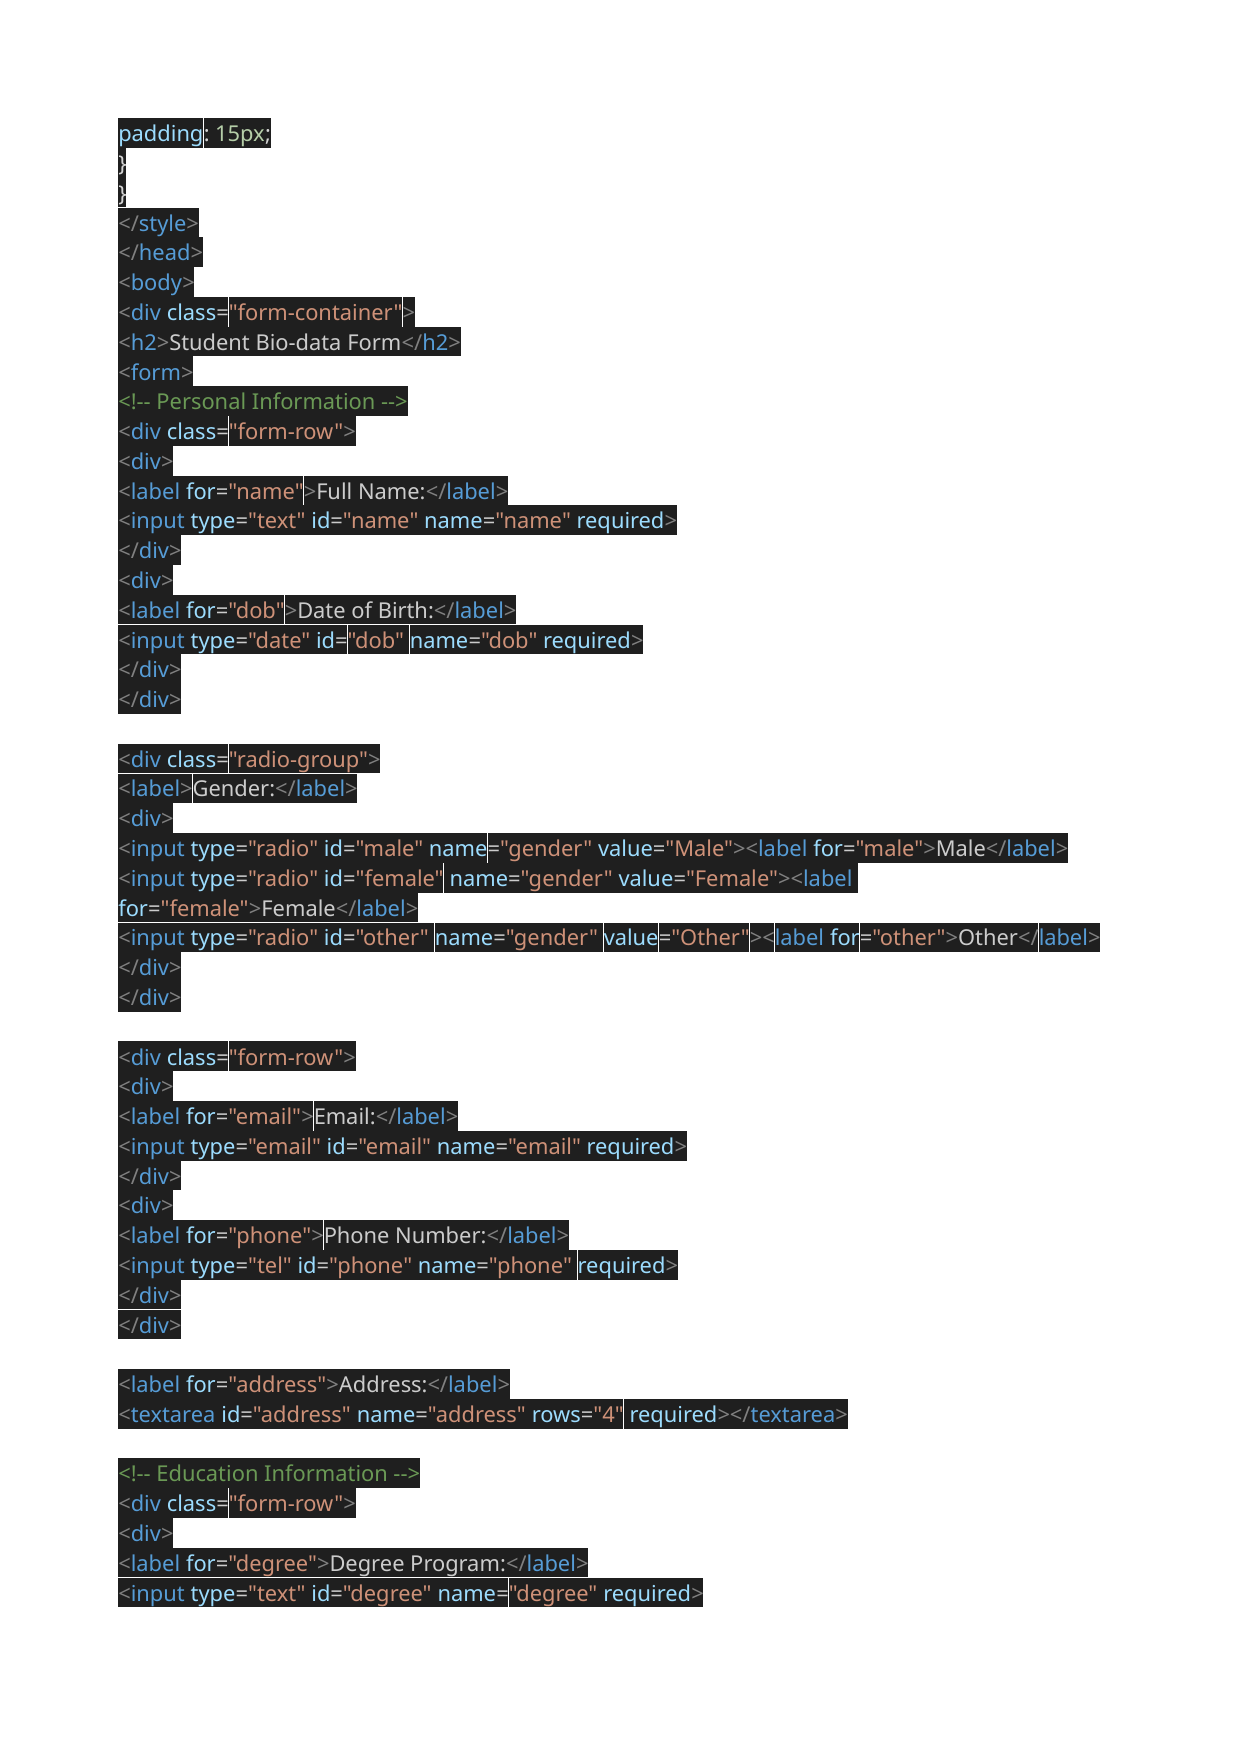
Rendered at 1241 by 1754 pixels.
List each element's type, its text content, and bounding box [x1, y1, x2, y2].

text </head> [118, 237, 1122, 267]
text <div class="form-row"> [118, 1488, 1122, 1518]
text <div class="form-row"> [118, 416, 1122, 446]
text <label for="address">Address:</label> [118, 1369, 1122, 1399]
text <div> [118, 803, 1122, 833]
text </div> [118, 952, 1122, 982]
text <label for="dob">Date of Birth:</label> [118, 595, 1122, 624]
text <input type="radio" id="other" name="gender" value="Other"><label for="other">Other</label> [118, 922, 1122, 952]
text <input type="date" id="dob" name="dob" required> [118, 624, 1122, 654]
text <h2>Student Bio-data Form</h2> [118, 327, 1122, 356]
text </div> [118, 684, 1122, 714]
text padding: 15px; [118, 118, 1122, 148]
text </div> [118, 654, 1122, 684]
text </div> [118, 535, 1122, 565]
text <div class="form-container"> [118, 297, 1122, 327]
text <form> [118, 356, 1122, 386]
text } [118, 148, 1122, 178]
text <div> [118, 565, 1122, 595]
text <div> [118, 446, 1122, 476]
text <!-- Education Information --> [118, 1458, 1122, 1488]
text </div> [118, 1280, 1122, 1309]
text <!-- Personal Information --> [118, 386, 1122, 416]
text <input type="radio" id="male" name="gender" value="Male"><label for="male">Male</label> [118, 833, 1122, 863]
text </div> [118, 1161, 1122, 1190]
text <div class="form-row"> [118, 1041, 1122, 1071]
text <div> [118, 1190, 1122, 1220]
text </style> [118, 207, 1122, 237]
text <div> [118, 1518, 1122, 1548]
text <input type="text" id="name" name="name" required> [118, 505, 1122, 535]
text </div> [118, 982, 1122, 1012]
text <label for="email">Email:</label> [118, 1101, 1122, 1131]
text <label for="name">Full Name:</label> [118, 476, 1122, 505]
text <label for="phone">Phone Number:</label> [118, 1220, 1122, 1250]
text <div> [118, 1071, 1122, 1101]
text <textarea id="address" name="address" rows="4" required></textarea> [118, 1399, 1122, 1429]
text </div> [118, 1309, 1122, 1339]
text <input type="email" id="email" name="email" required> [118, 1131, 1122, 1161]
text <div class="radio-group"> [118, 744, 1122, 773]
text <input type="radio" id="female" name="gender" value="Female"><label for="female">Female</label> [118, 863, 1122, 922]
text <input type="tel" id="phone" name="phone" required> [118, 1250, 1122, 1280]
text <input type="text" id="degree" name="degree" required> [118, 1577, 1122, 1607]
text } [118, 178, 1122, 207]
text <label>Gender:</label> [118, 773, 1122, 803]
text <body> [118, 267, 1122, 297]
text <label for="degree">Degree Program:</label> [118, 1548, 1122, 1577]
